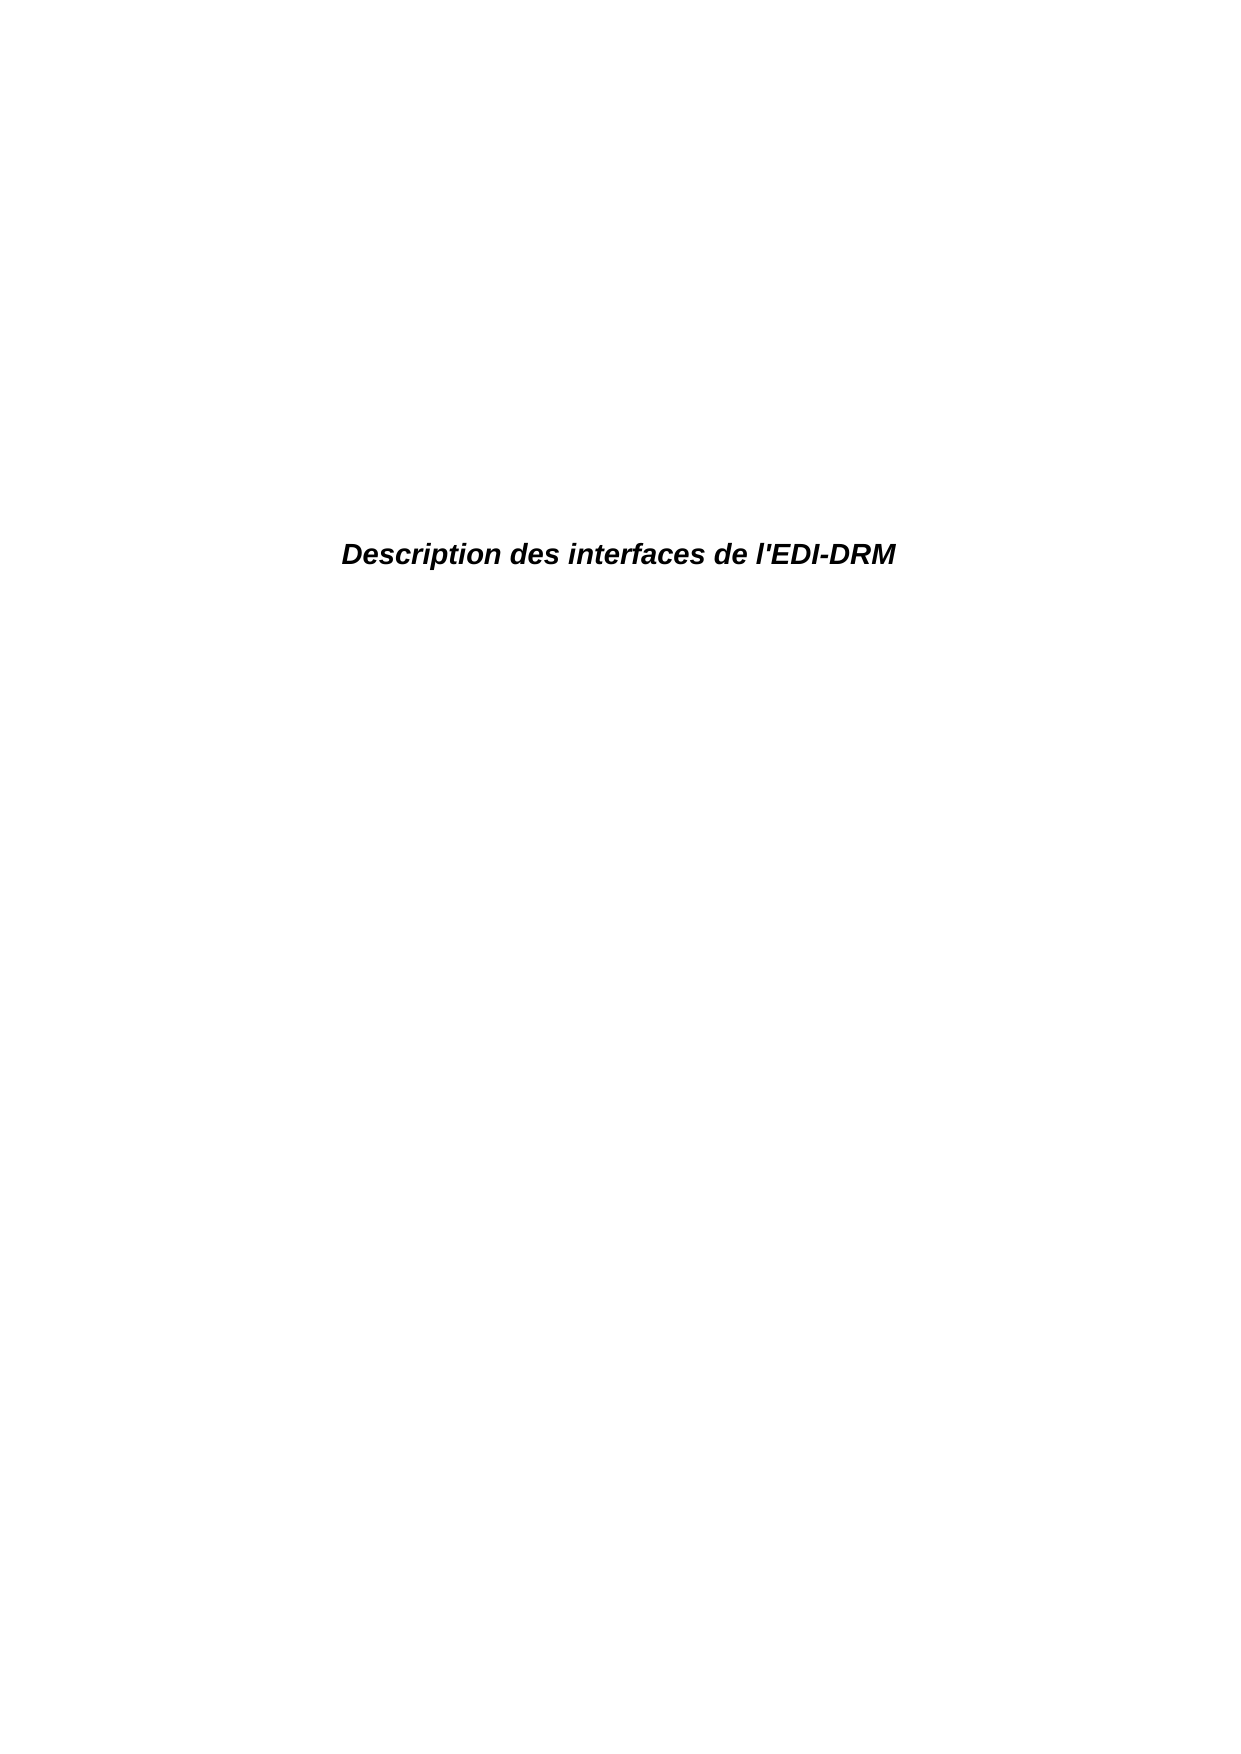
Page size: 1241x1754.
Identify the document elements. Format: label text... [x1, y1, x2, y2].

subtitle Description des interfaces de l'EDI-DRM [118, 537, 1122, 571]
